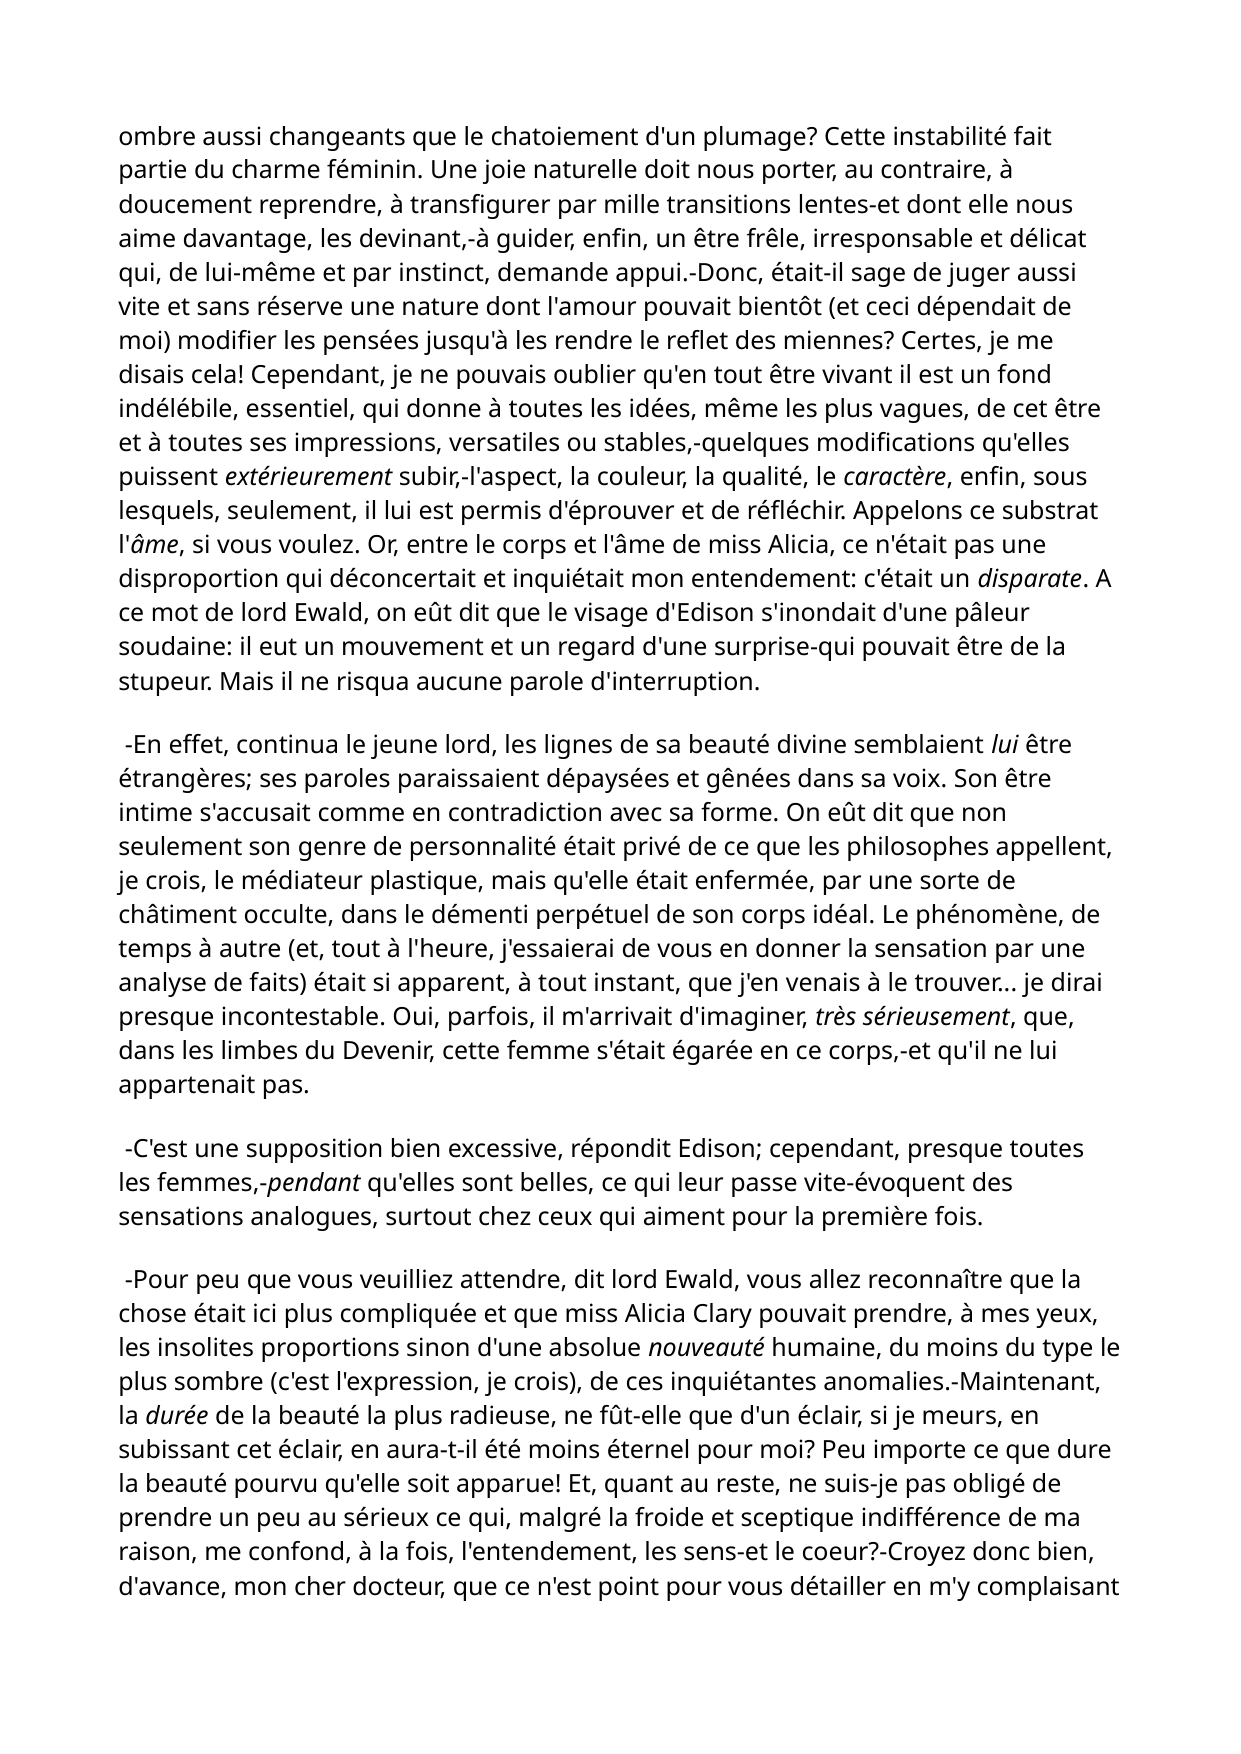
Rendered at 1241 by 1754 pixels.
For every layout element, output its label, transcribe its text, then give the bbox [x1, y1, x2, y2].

text ombre aussi changeants que le chatoiement d'un plumage? Cette instabilité fait partie du charme féminin. Une joie naturelle doit nous porter, au contraire, à doucement reprendre, à transfigurer par mille transitions lentes-et dont elle nous aime davantage, les devinant,-à guider, enfin, un être frêle, irresponsable et délicat qui, de lui-même et par instinct, demande appui.-Donc, était-il sage de juger aussi vite et sans réserve une nature dont l'amour pouvait bientôt (et ceci dépendait de moi) modifier les pensées jusqu'à les rendre le reflet des miennes? Certes, je me disais cela! Cependant, je ne pouvais oublier qu'en tout être vivant il est un fond indélébile, essentiel, qui donne à toutes les idées, même les plus vagues, de cet être et à toutes ses impressions, versatiles ou stables,-quelques modifications qu'elles puissent extérieurement subir,-l'aspect, la couleur, la qualité, le caractère, enfin, sous lesquels, seulement, il lui est permis d'éprouver et de réfléchir. Appelons ce substrat l'âme, si vous voulez. Or, entre le corps et l'âme de miss Alicia, ce n'était pas une disproportion qui déconcertait et inquiétait mon entendement: c'était un disparate. A ce mot de lord Ewald, on eût dit que le visage d'Edison s'inondait d'une pâleur soudaine: il eut un mouvement et un regard d'une surprise-qui pouvait être de la stupeur. Mais il ne risqua aucune parole d'interruption. [118, 118, 1122, 697]
text -C'est une supposition bien excessive, répondit Edison; cependant, presque toutes les femmes,-pendant qu'elles sont belles, ce qui leur passe vite-évoquent des sensations analogues, surtout chez ceux qui aiment pour la première fois. [118, 1130, 1122, 1232]
text -Pour peu que vous veuilliez attendre, dit lord Ewald, vous allez reconnaître que la chose était ici plus compliquée et que miss Alicia Clary pouvait prendre, à mes yeux, les insolites proportions sinon d'une absolue nouveauté humaine, du moins du type le plus sombre (c'est l'expression, je crois), de ces inquiétantes anomalies.-Maintenant, la durée de la beauté la plus radieuse, ne fût-elle que d'un éclair, si je meurs, en subissant cet éclair, en aura-t-il été moins éternel pour moi? Peu importe ce que dure la beauté pourvu qu'elle soit apparue! Et, quant au reste, ne suis-je pas obligé de prendre un peu au sérieux ce qui, malgré la froide et sceptique indifférence de ma raison, me confond, à la fois, l'entendement, les sens-et le coeur?-Croyez donc bien, d'avance, mon cher docteur, que ce n'est point pour vous détailler en m'y complaisant [118, 1262, 1122, 1602]
text -En effet, continua le jeune lord, les lignes de sa beauté divine semblaient lui être étrangères; ses paroles paraissaient dépaysées et gênées dans sa voix. Son être intime s'accusait comme en contradiction avec sa forme. On eût dit que non seulement son genre de personnalité était privé de ce que les philosophes appellent, je crois, le médiateur plastique, mais qu'elle était enfermée, par une sorte de châtiment occulte, dans le démenti perpétuel de son corps idéal. Le phénomène, de temps à autre (et, tout à l'heure, j'essaierai de vous en donner la sensation par une analyse de faits) était si apparent, à tout instant, que j'en venais à le trouver... je dirai presque incontestable. Oui, parfois, il m'arrivait d'imaginer, très sérieusement, que, dans les limbes du Devenir, cette femme s'était égarée en ce corps,-et qu'il ne lui appartenait pas. [118, 726, 1122, 1101]
